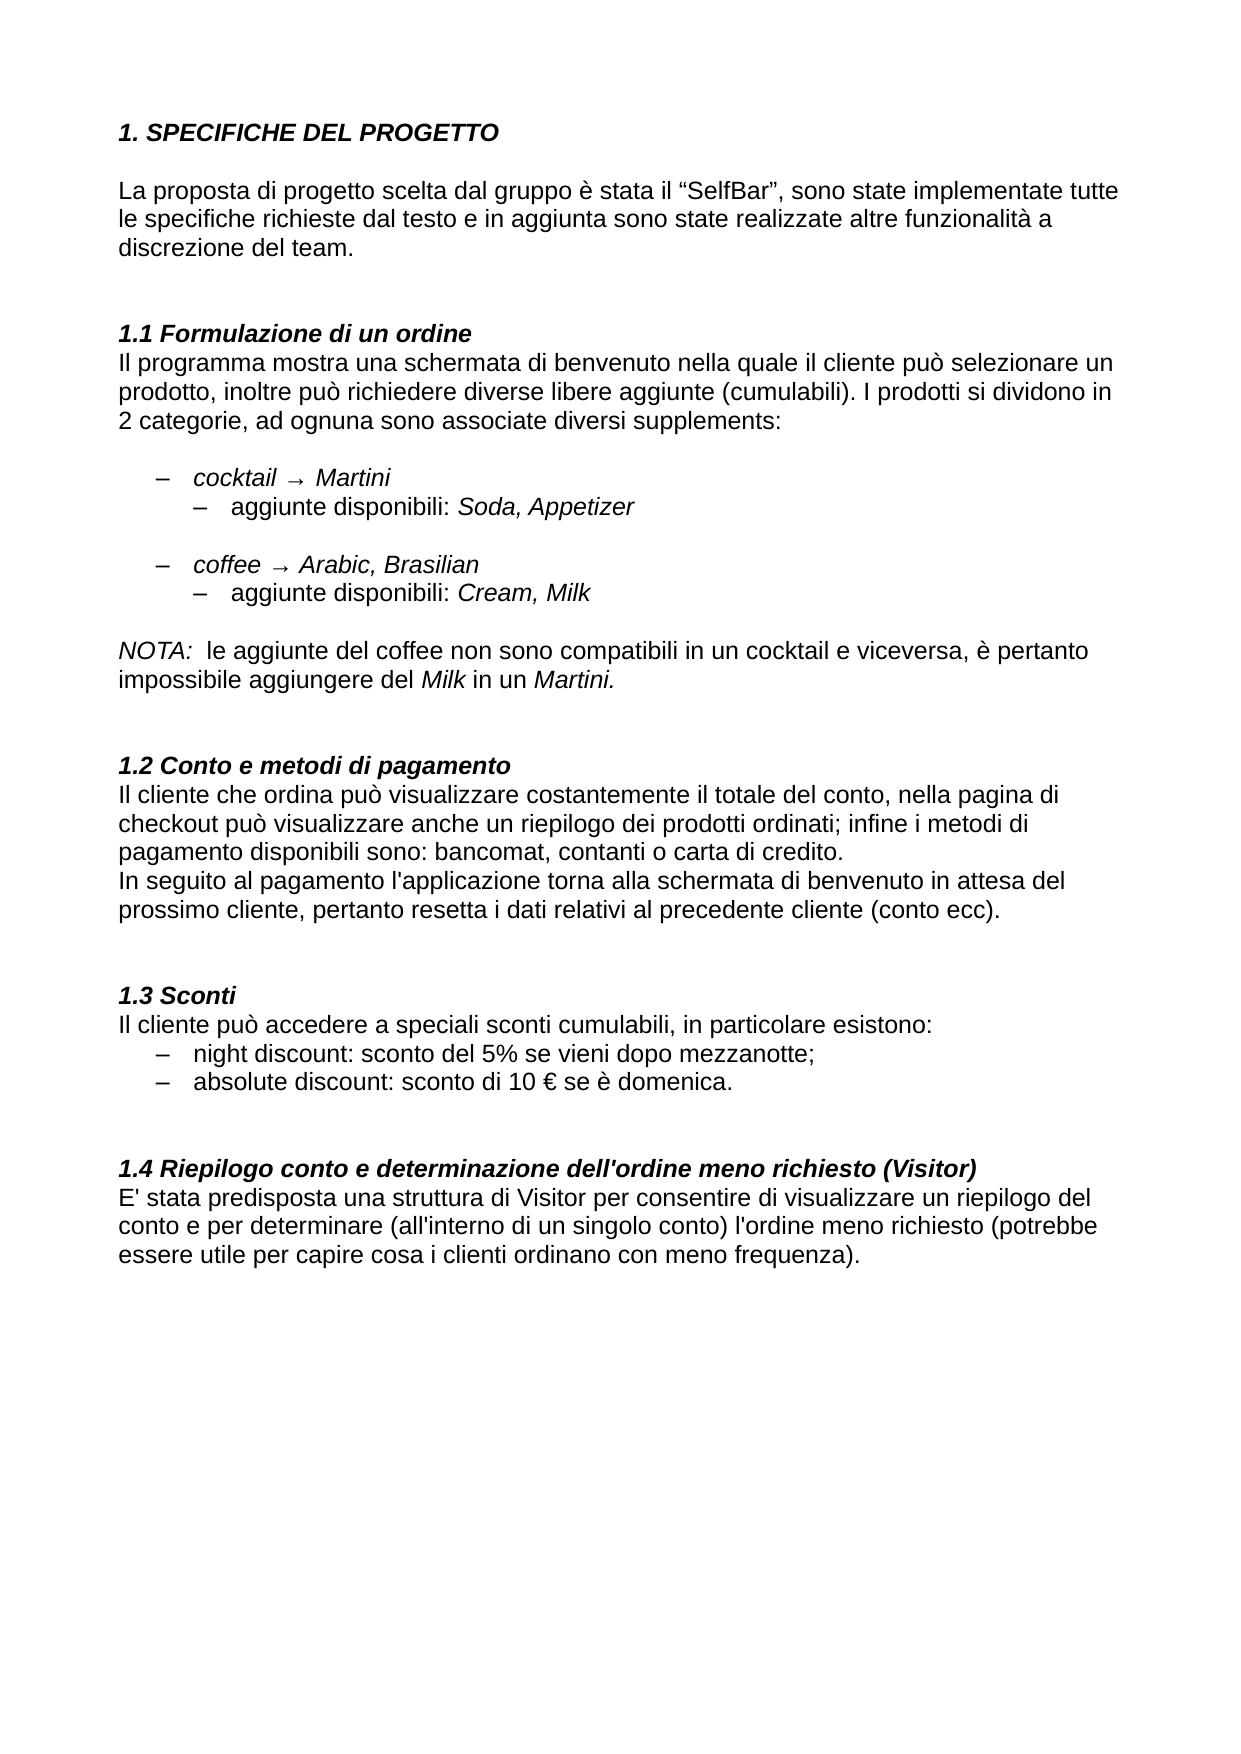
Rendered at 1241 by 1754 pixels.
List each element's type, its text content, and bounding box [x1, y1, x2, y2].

text 1.2 Conto e metodi di pagamento [118, 751, 1122, 780]
text 1. SPECIFICHE DEL PROGETTO [118, 118, 1122, 147]
list aggiunte disponibili: Cream, Milk [193, 578, 1122, 607]
text 1.3 Sconti [118, 981, 1122, 1010]
list aggiunte disponibili: Soda, Appetizer [193, 492, 1122, 521]
list cocktail → Martini [156, 463, 1122, 492]
list night discount: sconto del 5% se vieni dopo mezzanotte; [156, 1038, 1122, 1067]
text In seguito al pagamento l'applicazione torna alla schermata di benvenuto in attesa del prossimo cliente, pertanto resetta i dati relativi al precedente cliente (conto ecc). [118, 866, 1122, 923]
list absolute discount: sconto di 10 € se è domenica. [156, 1067, 1122, 1096]
text La proposta di progetto scelta dal gruppo è stata il “SelfBar”, sono state implementate tutte le specifiche richieste dal testo e in aggiunta sono state realizzate altre funzionalità a discrezione del team. [118, 176, 1122, 262]
text Il cliente che ordina può visualizzare costantemente il totale del conto, nella pagina di checkout può visualizzare anche un riepilogo dei prodotti ordinati; infine i metodi di pagamento disponibili sono: bancomat, contanti o carta di credito. [118, 780, 1122, 866]
list coffee → Arabic, Brasilian [156, 549, 1122, 578]
text Il programma mostra una schermata di benvenuto nella quale il cliente può selezionare un prodotto, inoltre può richiedere diverse libere aggiunte (cumulabili). I prodotti si dividono in 2 categorie, ad ognuna sono associate diversi supplements: [118, 348, 1122, 434]
text 1.4 Riepilogo conto e determinazione dell'ordine meno richiesto (Visitor) [118, 1154, 1122, 1182]
text E' stata predisposta una struttura di Visitor per consentire di visualizzare un riepilogo del conto e per determinare (all'interno di un singolo conto) l'ordine meno richiesto (potrebbe essere utile per capire cosa i clienti ordinano con meno frequenza). [118, 1182, 1122, 1269]
text 1.1 Formulazione di un ordine [118, 319, 1122, 348]
text Il cliente può accedere a speciali sconti cumulabili, in particolare esistono: [118, 1010, 1122, 1038]
text NOTA: le aggiunte del coffee non sono compatibili in un cocktail e viceversa, è pertanto impossibile aggiungere del Milk in un Martini. [118, 636, 1122, 693]
